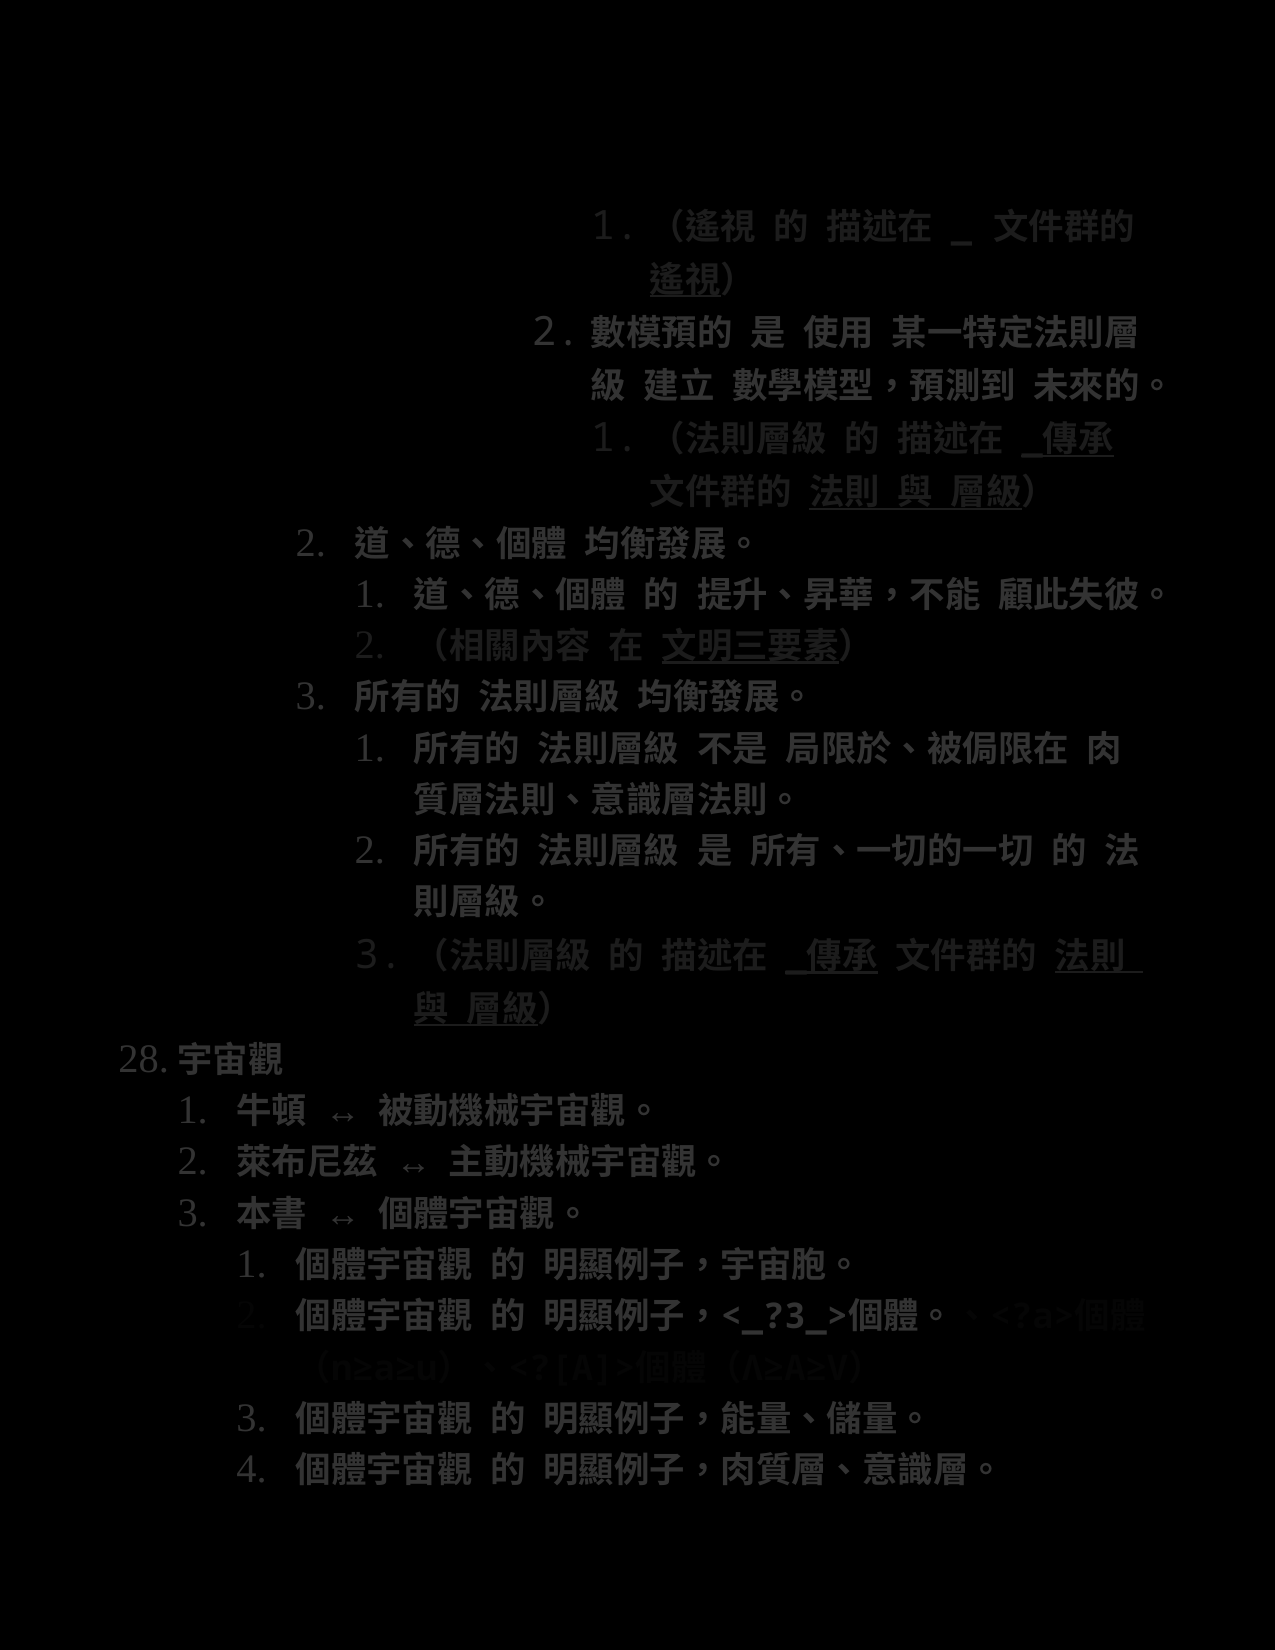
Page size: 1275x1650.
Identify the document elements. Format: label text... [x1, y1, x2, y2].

list 萊布尼茲 ↔ 主動機械宇宙觀。 [177, 1134, 1157, 1185]
list 個體宇宙觀 的 明顯例子，宇宙胞。 [236, 1236, 1157, 1287]
list 所有的 法則層級 均衡發展。 [295, 669, 1157, 720]
list 宇宙觀 [118, 1031, 1157, 1082]
list 道、德、個體 均衡發展。 [295, 515, 1157, 566]
list 數模預的 是 使用 某一特定法則層級 建立 數學模型，預測到 未來的。 [532, 302, 1157, 408]
list （相關內容 在 文明三要素） [354, 617, 1157, 669]
list 所有的 法則層級 不是 局限於、被侷限在 肉質層法則、意識層法則。 [354, 720, 1157, 822]
list （遙視 的 描述在 _ 文件群的 遙視） [591, 196, 1157, 302]
list 所有的 法則層級 是 所有、一切的一切 的 法則層級。 [354, 822, 1157, 925]
list 本書 ↔ 個體宇宙觀。 [177, 1185, 1157, 1236]
list 個體宇宙觀 的 明顯例子，肉質層、意識層。 [236, 1441, 1157, 1493]
list 牛頓 ↔ 被動機械宇宙觀。 [177, 1082, 1157, 1134]
list 道、德、個體 的 提升、昇華，不能 顧此失彼。 [354, 566, 1157, 617]
list （法則層級 的 描述在 _傳承 文件群的 法則 與 層級） [591, 408, 1157, 515]
list 個體宇宙觀 的 明顯例子，<_?3_>個體。、<?a>個體（n≥a≥u）、<?[A]>個體（Λ≥A≥V） [236, 1287, 1157, 1390]
list （法則層級 的 描述在 _傳承 文件群的 法則 與 層級） [354, 925, 1157, 1031]
list 個體宇宙觀 的 明顯例子，能量、儲量。 [236, 1390, 1157, 1441]
